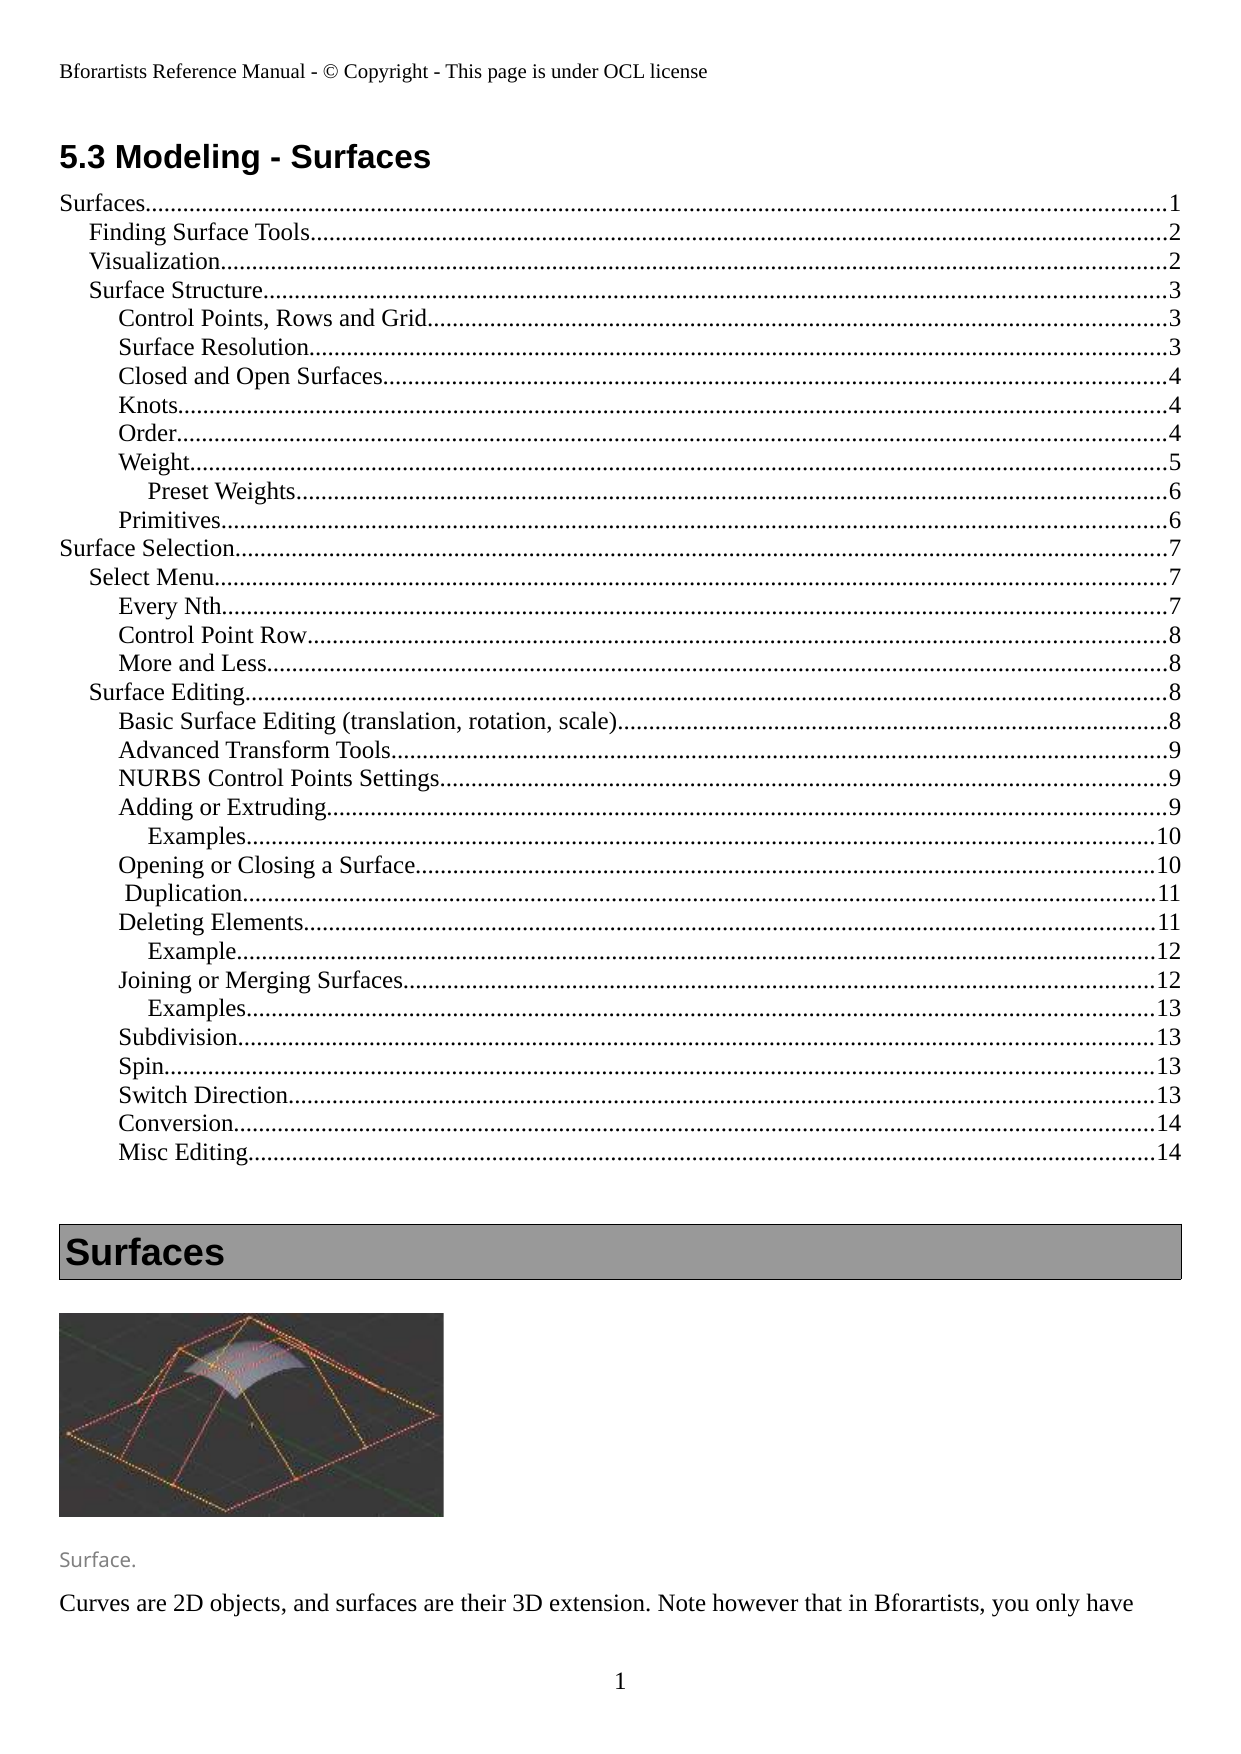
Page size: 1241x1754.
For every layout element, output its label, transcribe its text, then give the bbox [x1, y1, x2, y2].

text Closed and Open Surfaces 4 [118, 361, 1181, 390]
table_header Surfaces [60, 1225, 1181, 1279]
text Weight 5 [118, 447, 1181, 476]
text Surface Editing 8 [88, 677, 1181, 706]
text Surfaces 1 [59, 188, 1181, 217]
text Conversion 14 [118, 1108, 1181, 1137]
text Knots 4 [118, 390, 1181, 418]
text Finding Surface Tools 2 [88, 217, 1181, 246]
text Surface Resolution 3 [118, 332, 1181, 361]
text Surface. [59, 1542, 1181, 1573]
text Examples 10 [147, 821, 1181, 850]
text Control Points, Rows and Grid 3 [118, 303, 1181, 332]
text Visualization 2 [88, 246, 1181, 275]
text Duplication 11 [118, 878, 1181, 907]
text Deleting Elements 11 [118, 907, 1181, 936]
text Spin 13 [118, 1051, 1181, 1080]
text Surface Structure 3 [88, 275, 1181, 303]
text Surface Selection 7 [59, 533, 1181, 562]
text Opening or Closing a Surface 10 [118, 850, 1181, 878]
text Subdivision 13 [118, 1022, 1181, 1051]
subtitle 5.3 Modeling - Surfaces [59, 138, 1181, 176]
text Every Nth 7 [118, 591, 1181, 620]
text Control Point Row 8 [118, 620, 1181, 648]
text Preset Weights 6 [147, 476, 1181, 505]
text Adding or Extruding 9 [118, 792, 1181, 821]
text Order 4 [118, 418, 1181, 447]
text Switch Direction 13 [118, 1080, 1181, 1108]
text Joining or Merging Surfaces 12 [118, 965, 1181, 993]
text More and Less 8 [118, 648, 1181, 677]
text Examples 13 [147, 993, 1181, 1022]
text Select Menu 7 [88, 562, 1181, 591]
text Primitives 6 [118, 505, 1181, 533]
text Curves are 2D objects, and surfaces are their 3D extension. Note however that in Bforartists, you only have [59, 1588, 1181, 1617]
picture [59, 1313, 444, 1517]
text Misc Editing 14 [118, 1137, 1181, 1166]
text Advanced Transform Tools 9 [118, 735, 1181, 763]
text NURBS Control Points Settings 9 [118, 763, 1181, 792]
text Example 12 [147, 936, 1181, 965]
text Basic Surface Editing (translation, rotation, scale) 8 [118, 706, 1181, 735]
